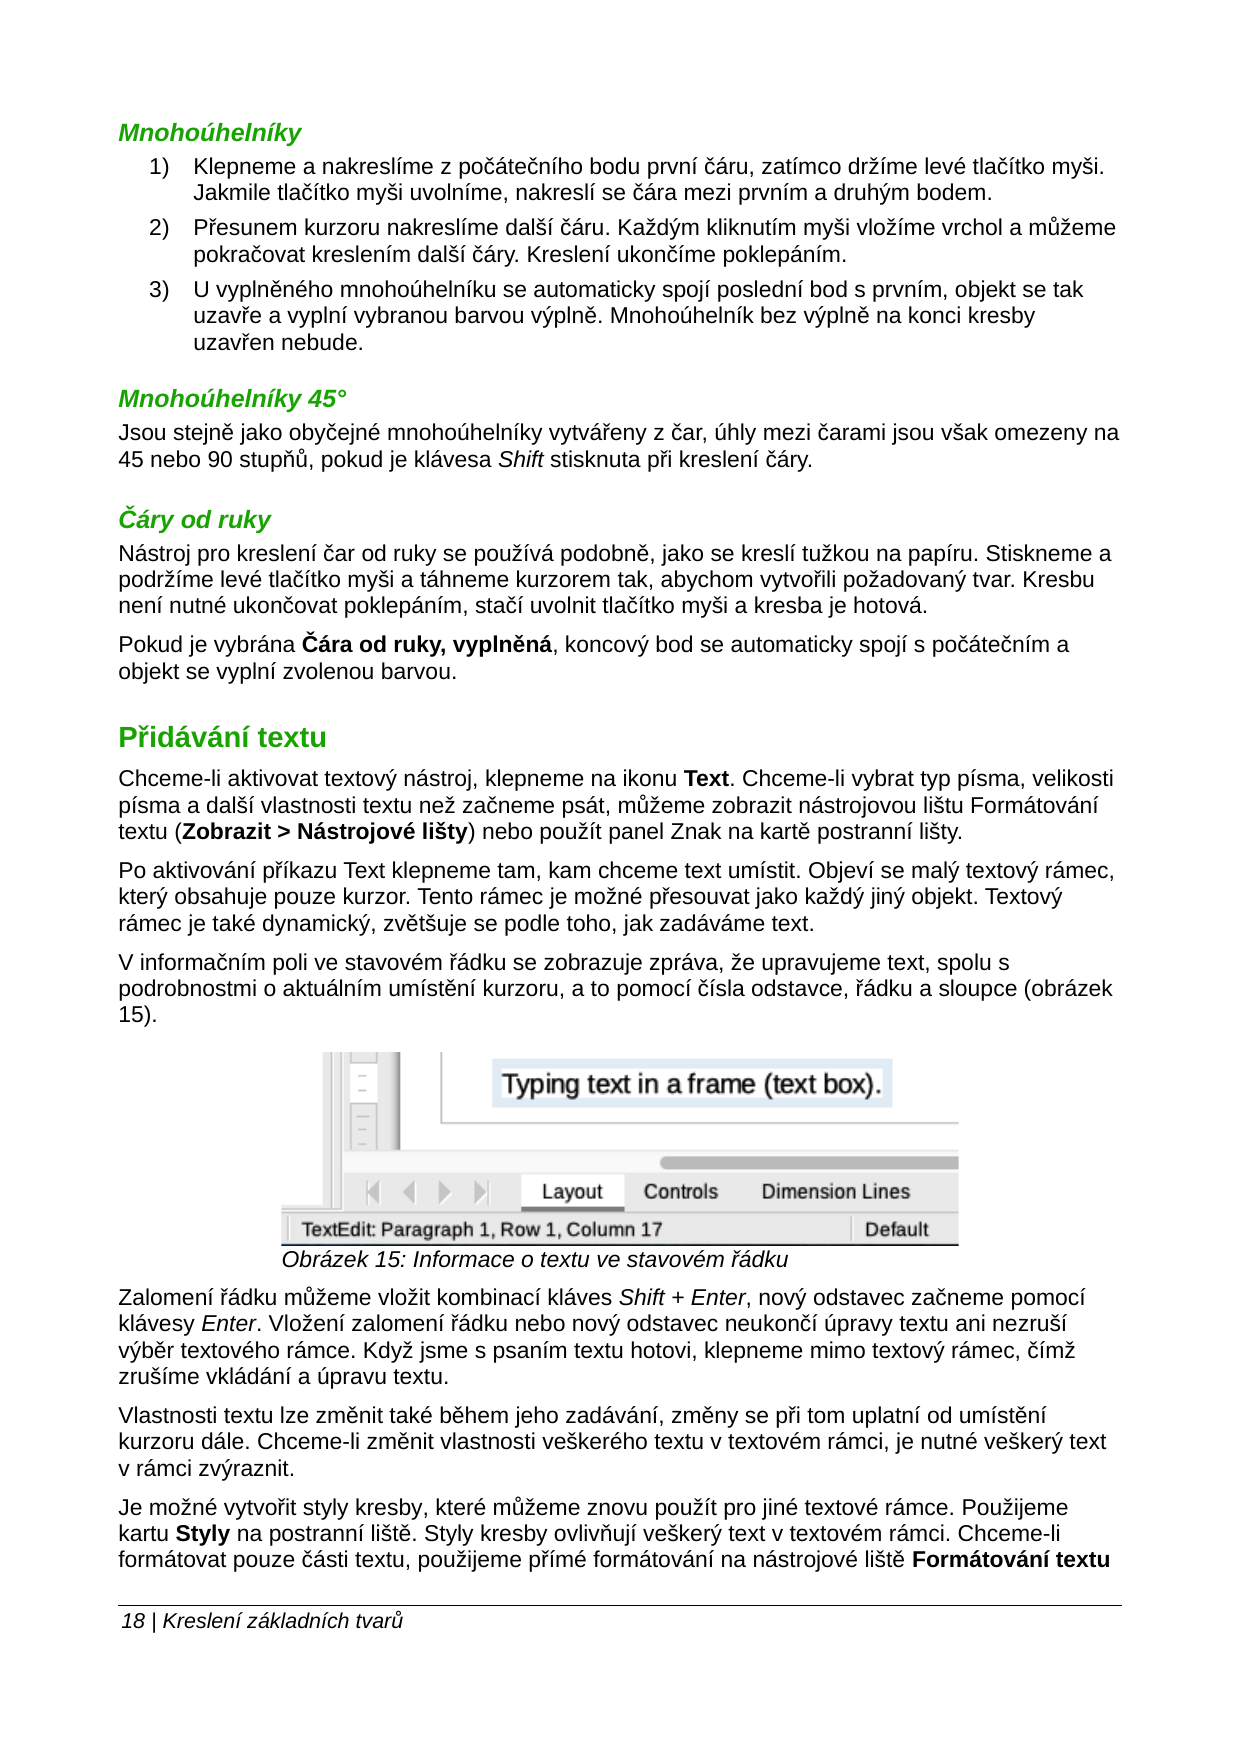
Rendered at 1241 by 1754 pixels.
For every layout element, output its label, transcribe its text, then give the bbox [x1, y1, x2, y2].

text Jsou stejně jako obyčejné mnohoúhelníky vytvářeny z čar, úhly mezi čarami jsou však omezeny na 45 nebo 90 stupňů, pokud je klávesa Shift stisknuta při kreslení čáry. [118, 419, 1122, 472]
list U vyplněného mnohoúhelníku se automaticky spojí poslední bod s prvním, objekt se tak uzavře a vyplní vybranou barvou výplně. Mnohoúhelník bez výplně na konci kresby uzavřen nebude. [169, 276, 1122, 355]
list Zalomení řádku můžeme vložit kombinací kláves Shift + Enter, nový odstavec začneme pomocí klávesy Enter. Vložení zalomení řádku nebo nový odstavec neukončí úpravy textu ani nezruší výběr textového rámce. Když jsme s psaním textu hotovi, klepneme mimo textový rámec, čímž zrušíme vkládání a úpravu textu. [118, 1284, 1122, 1389]
subtitle Mnohoúhelníky [118, 118, 1122, 147]
picture [281, 1052, 959, 1246]
text Je možné vytvořit styly kresby, které můžeme znovu použít pro jiné textové rámce. Použijeme kartu Styly na postranní liště. Styly kresby ovlivňují veškerý text v textovém rámci. Chceme-li formátovat pouze části textu, použijeme přímé formátování na nástrojové liště Formátování textu nebo na panelu Znak a Odstavec na kartě Vlastnosti postranní lišty. Viz také „Používání stylů” na straně 25. [118, 1493, 1122, 1572]
text Nástroj pro kreslení čar od ruky se používá podobně, jako se kreslí tužkou na papíru. Stiskneme a podržíme levé tlačítko myši a táhneme kurzorem tak, abychom vytvořili požadovaný tvar. Kresbu není nutné ukončovat poklepáním, stačí uvolnit tlačítko myši a kresba je hotová. [118, 540, 1122, 619]
list Po aktivování příkazu Text klepneme tam, kam chceme text umístit. Objeví se malý textový rámec, který obsahuje pouze kurzor. Tento rámec je možné přesouvat jako každý jiný objekt. Textový rámec je také dynamický, zvětšuje se podle toho, jak zadáváme text. [118, 857, 1122, 936]
subtitle Přidávání textu [118, 720, 1122, 754]
list Klepneme a nakreslíme z počátečního bodu první čáru, zatímco držíme levé tlačítko myši. Jakmile tlačítko myši uvolníme, nakreslí se čára mezi prvním a druhým bodem. [169, 153, 1122, 206]
list Vlastnosti textu lze změnit také během jeho zadávání, změny se při tom uplatní od umístění kurzoru dále. Chceme-li změnit vlastnosti veškerého textu v textovém rámci, je nutné veškerý text v rámci zvýraznit. [118, 1402, 1122, 1481]
text Pokud je vybrána Čára od ruky, vyplněná, koncový bod se automaticky spojí s počátečním a objekt se vyplní zvolenou barvou. [118, 631, 1122, 684]
subtitle Čáry od ruky [118, 505, 1122, 534]
list Obrázek 15: Informace o textu ve stavovém řádku [281, 1246, 959, 1272]
list Přesunem kurzoru nakreslíme další čáru. Každým kliknutím myši vložíme vrchol a můžeme pokračovat kreslením další čáry. Kreslení ukončíme poklepáním. [169, 214, 1122, 267]
text Chceme-li aktivovat textový nástroj, klepneme na ikonu Text. Chceme-li vybrat typ písma, velikosti písma a další vlastnosti textu než začneme psát, můžeme zobrazit nástrojovou lištu Formátování textu (Zobrazit > Nástrojové lišty) nebo použít panel Znak na kartě postranní lišty. [118, 765, 1122, 844]
list V informačním poli ve stavovém řádku se zobrazuje zpráva, že upravujeme text, spolu s podrobnostmi o aktuálním umístění kurzoru, a to pomocí čísla odstavce, řádku a sloupce (obrázek 15). [118, 948, 1122, 1028]
subtitle Mnohoúhelníky 45° [118, 384, 1122, 413]
